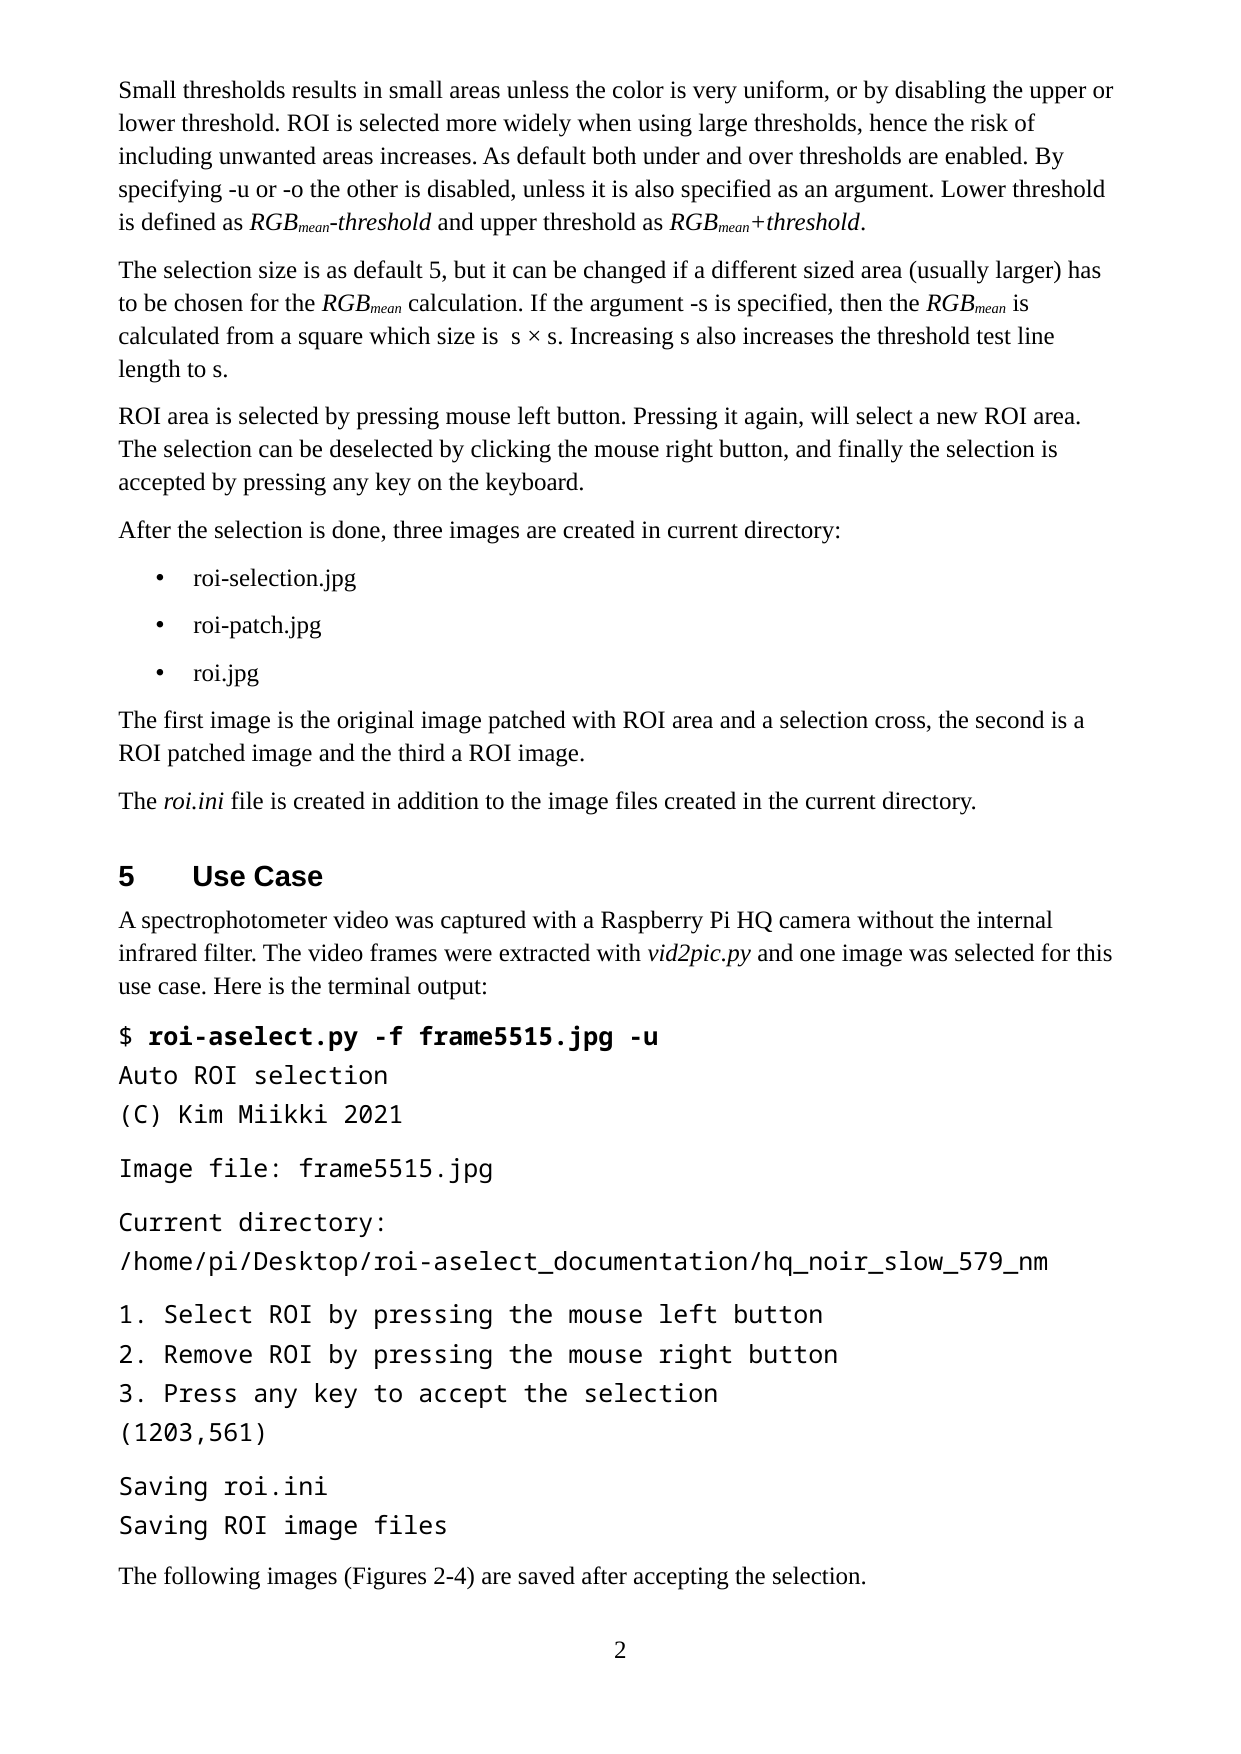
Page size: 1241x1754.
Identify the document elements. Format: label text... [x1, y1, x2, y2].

text The first image is the original image patched with ROI area and a selection cross, the second is a ROI patched image and the third a ROI image. [118, 705, 1122, 767]
text The selection size is as default 5, but it can be changed if a different sized area (usually larger) has to be chosen for the RGBmean calculation. If the argument -s is specified, then the RGBmean is calculated from a square which size is s × s. Increasing s also increases the threshold test line length to s. [118, 255, 1122, 382]
list roi.jpg [156, 658, 1122, 687]
text ROI area is selected by pressing mouse left button. Pressing it again, will select a new ROI area. The selection can be deselected by clicking the mouse right button, and finally the selection is accepted by pressing any key on the keyboard. [118, 401, 1122, 496]
text Image file: frame5515.jpg [118, 1150, 1122, 1184]
subtitle Use Case [118, 859, 1122, 892]
text A spectrophotometer video was captured with a Raspberry Pi HQ camera without the internal infrared filter. The video frames were extracted with vid2pic.py and one image was selected for this use case. Here is the terminal output: [118, 905, 1122, 999]
list roi-selection.jpg [156, 563, 1122, 591]
list roi-patch.jpg [156, 610, 1122, 639]
text The roi.ini file is created in addition to the image files created in the current directory. [118, 786, 1122, 815]
text Saving roi.ini Saving ROI image files [118, 1468, 1122, 1542]
text $ roi-aselect.py -f frame5515.jpg -u Auto ROI selection (C) Kim Miikki 2021 [118, 1018, 1122, 1131]
text The following images (Figures 2-4) are saved after accepting the selection. [118, 1561, 1122, 1590]
text Small thresholds results in small areas unless the color is very uniform, or by disabling the upper or lower threshold. ROI is selected more widely when using large thresholds, hence the risk of including unwanted areas increases. As default both under and over thresholds are enabled. By specifying -u or -o the other is disabled, unless it is also specified as an argument. Lower threshold is defined as RGBmean-threshold and upper threshold as RGBmean+threshold. [118, 75, 1122, 236]
text Current directory: /home/pi/Desktop/roi-aselect_documentation/hq_noir_slow_579_nm [118, 1204, 1122, 1277]
text 1. Select ROI by pressing the mouse left button 2. Remove ROI by pressing the mouse right button 3. Press any key to accept the selection (1203,561) [118, 1297, 1122, 1449]
text After the selection is done, three images are created in current directory: [118, 515, 1122, 544]
